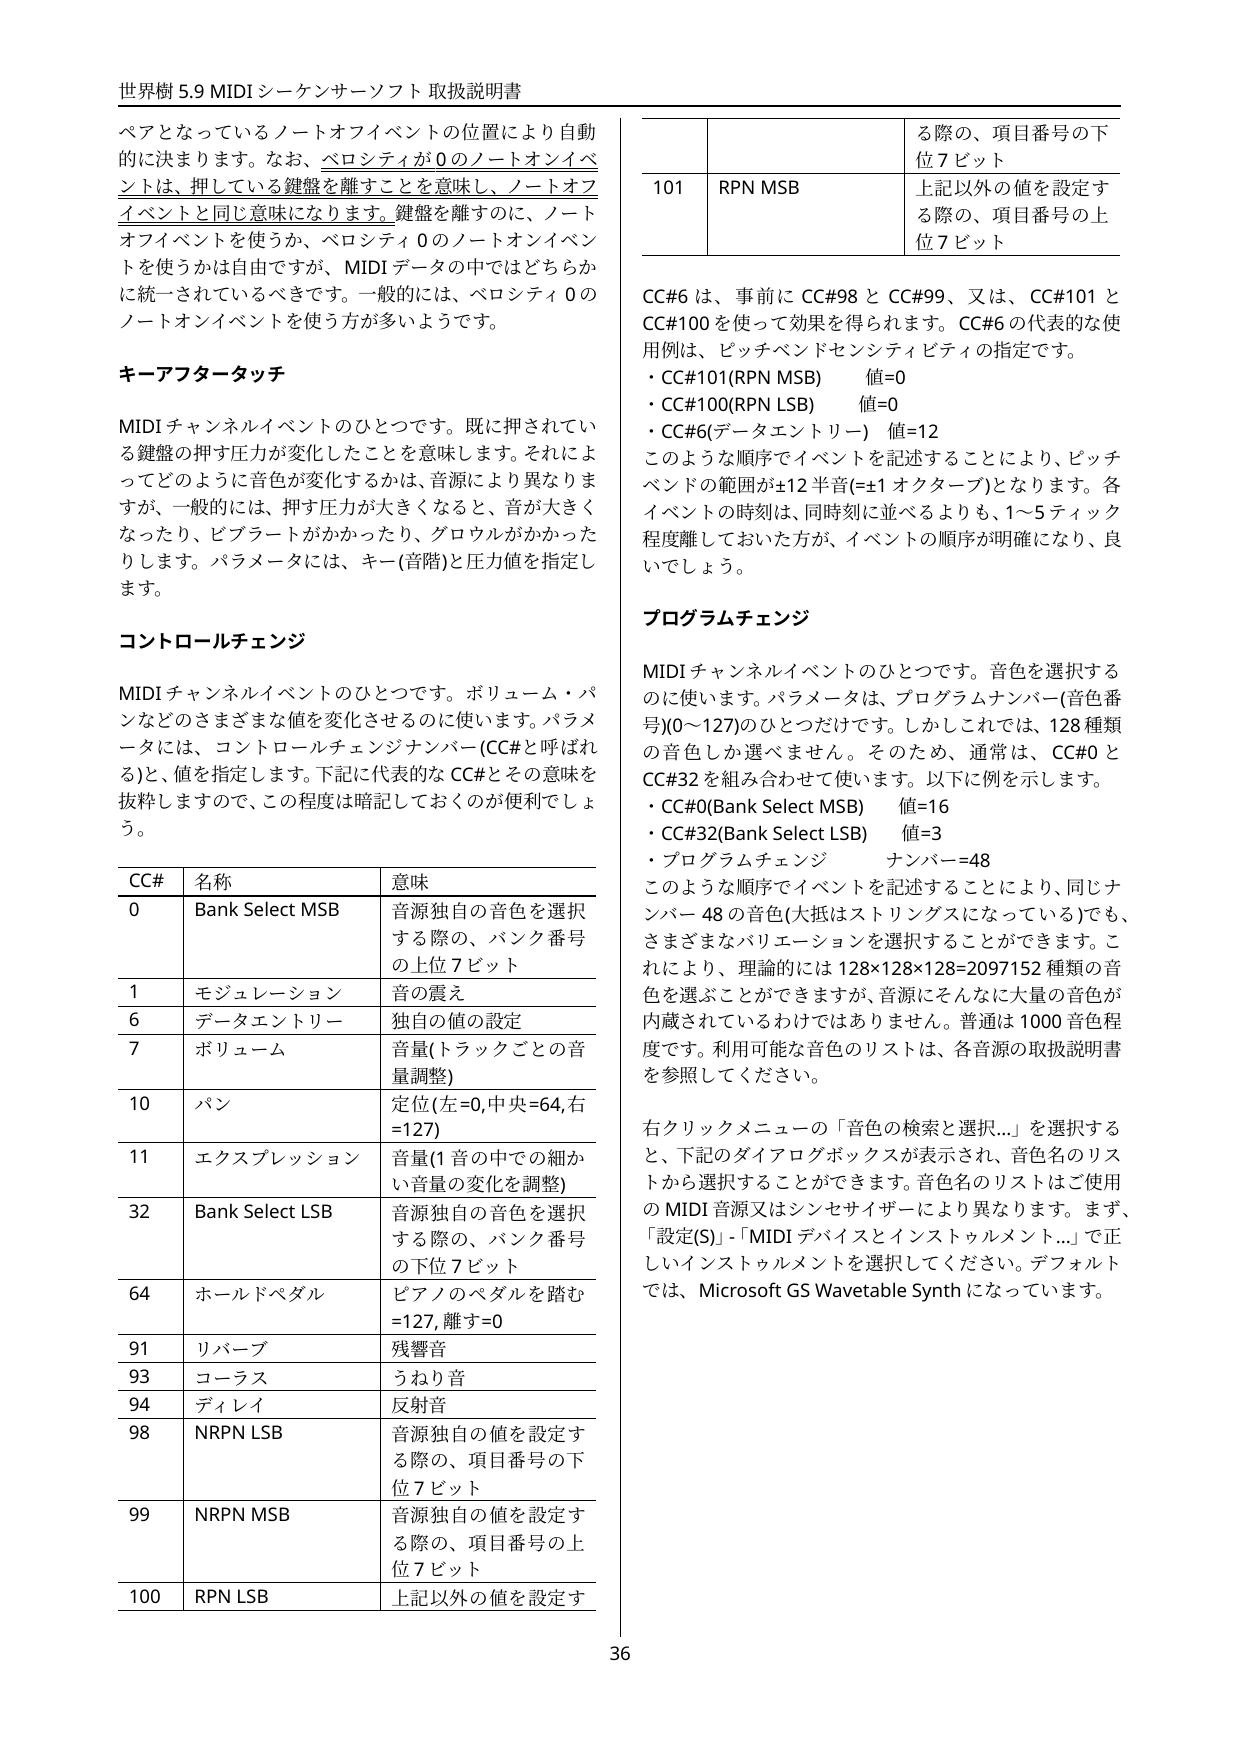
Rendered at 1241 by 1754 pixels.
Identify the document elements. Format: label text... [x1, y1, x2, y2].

text コントロールチェンジ [118, 627, 598, 654]
table_cell 7 [118, 1035, 183, 1089]
table_cell 6 [118, 1007, 183, 1034]
table_cell ホールドペダル [184, 1280, 380, 1334]
table_cell データエントリー [184, 1007, 380, 1034]
table_cell 98 [118, 1419, 183, 1500]
table_cell Bank Select LSB [184, 1198, 380, 1279]
text このような順序でイベントを記述することにより、ピッチベンドの範囲が±12半音(=±1オクターブ)となります。各イベントの時刻は、同時刻に並べるよりも、1～5ティック程度離しておいた方が、イベントの順序が明確になり、良いでしょう。 [642, 443, 1122, 578]
table_cell 音源独自の値を設定する際の、項目番号の下位7ビット [381, 1419, 596, 1500]
table_cell 100 [118, 1583, 183, 1610]
table_cell [708, 119, 904, 173]
table_cell 64 [118, 1280, 183, 1334]
table_header 意味 [381, 868, 596, 895]
table_header 名称 [184, 868, 380, 895]
table_cell モジュレーション [184, 979, 380, 1006]
table_cell 独自の値の設定 [381, 1007, 596, 1034]
table_cell 94 [118, 1391, 183, 1418]
table_cell ディレイ [184, 1391, 380, 1418]
text ・CC#100(RPN LSB) 値=0 [642, 389, 1122, 417]
table_cell 11 [118, 1143, 183, 1197]
table_cell 音の震え [381, 979, 596, 1006]
text MIDIチャンネルイベントのひとつです。鍵盤を押します。パラメータには、キー(音階)及びベロシティ(打鍵速度)を指定します。このイベントは、常にノートオフイベントとペアになるように使わなければなりません。音の長さは、ペアとなっているノートオフイベントの位置により自動的に決まります。なお、ベロシティが0のノートオンイベントは、押している鍵盤を離すことを意味し、ノートオフイベントと同じ意味になります。鍵盤を離すのに、ノートオフイベントを使うか、ベロシティ0のノートオンイベントを使うかは自由ですが、MIDIデータの中ではどちらかに統一されているべきです。一般的には、ベロシティ0のノートオンイベントを使う方が多いようです。 [118, 118, 598, 195]
table_cell [642, 119, 707, 173]
table_cell 101 [642, 174, 707, 255]
text キーアフタータッチ [118, 359, 598, 387]
text ・CC#32(Bank Select LSB) 値=3 [642, 818, 1122, 846]
table_cell RPN LSB [184, 1583, 380, 1610]
table_cell 音源独自の音色を選択する際の、バンク番号の上位7ビット [381, 897, 596, 978]
text CC#6は、事前にCC#98とCC#99、又は、CC#101とCC#100を使って効果を得られます。CC#6の代表的な使用例は、ピッチベンドセンシティビティの指定です。 [642, 282, 1122, 363]
table_cell る際の、項目番号の下位7ビット [905, 119, 1120, 173]
table_cell 音量(トラックごとの音量調整) [381, 1035, 596, 1089]
table_cell 99 [118, 1501, 183, 1582]
table_header CC# [118, 868, 183, 895]
text MIDIチャンネルイベントのひとつです。既に押されている鍵盤の押す圧力が変化したことを意味します。それによってどのように音色が変化するかは、音源により異なりますが、一般的には、押す圧力が大きくなると、音が大きくなったり、ビブラートがかかったり、グロウルがかかったりします。パラメータには、キー(音階)と圧力値を指定します。 [118, 412, 598, 601]
table_cell Bank Select MSB [184, 897, 380, 978]
text ・CC#0(Bank Select MSB) 値=16 [642, 792, 1122, 818]
table_cell 残響音 [381, 1335, 596, 1362]
table_cell 0 [118, 897, 183, 978]
table_cell 10 [118, 1090, 183, 1142]
table_cell リバーブ [184, 1335, 380, 1362]
table_cell 91 [118, 1335, 183, 1362]
table_cell RPN MSB [708, 174, 904, 255]
table_cell 反射音 [381, 1391, 596, 1418]
table_cell ピアノのペダルを踏む=127, 離す=0 [381, 1280, 596, 1334]
table_cell うねり音 [381, 1363, 596, 1390]
table_cell エクスプレッション [184, 1143, 380, 1197]
table_cell 音源独自の音色を選択する際の、バンク番号の下位7ビット [381, 1198, 596, 1279]
table_cell 93 [118, 1363, 183, 1390]
table_cell パン [184, 1090, 380, 1142]
table_cell NRPN LSB [184, 1419, 380, 1500]
table_cell 音源独自の値を設定する際の、項目番号の上位7ビット [381, 1501, 596, 1582]
text ・CC#101(RPN MSB) 値=0 [642, 363, 1122, 389]
table_cell NRPN MSB [184, 1501, 380, 1582]
text MIDIチャンネルイベントのひとつです。鍵盤を押します。パラメータには、キー(音階)及びベロシティ(打鍵速度)を指定します。このイベントは、常にノートオフイベントとペアになるように使わなければなりません。音の長さは、ペアとなっているノートオフイベントの位置により自動的に決まります。なお、ベロシティが0のノートオンイベントは、押している鍵盤を離すことを意味し、ノートオフイベントと同じ意味になります。鍵盤を離すのに、ノートオフイベントを使うか、ベロシティ0のノートオンイベントを使うかは自由ですが、MIDIデータの中ではどちらかに統一されているべきです。一般的には、ベロシティ0のノートオンイベントを使う方が多いようです。 [118, 199, 598, 334]
text プログラムチェンジ [642, 604, 1122, 631]
table_cell 1 [118, 979, 183, 1006]
text MIDIチャンネルイベントのひとつです。ボリューム・パンなどのさまざまな値を変化させるのに使います。パラメータには、コントロールチェンジナンバー(CC#と呼ばれる)と、値を指定します。下記に代表的なCC#とその意味を抜粋しますので、この程度は暗記しておくのが便利でしょう。 [118, 679, 598, 841]
table_cell 定位(左=0,中央=64,右=127) [381, 1090, 596, 1142]
table_cell 32 [118, 1198, 183, 1279]
table_cell コーラス [184, 1363, 380, 1390]
text ・プログラムチェンジ ナンバー=48 [642, 846, 1122, 872]
table_cell ボリューム [184, 1035, 380, 1089]
table_cell 上記以外の値を設定する際の、項目番号の上位7ビット [905, 174, 1120, 255]
table_cell 上記以外の値を設定す [381, 1583, 596, 1610]
text このような順序でイベントを記述することにより、同じナンバー48の音色(大抵はストリングスになっている)でも、さまざまなバリエーションを選択することができます。これにより、理論的には128×128×128=2097152種類の音色を選ぶことができますが、音源にそんなに大量の音色が内蔵されているわけではありません。普通は1000音色程度です。利用可能な音色のリストは、各音源の取扱説明書を参照してください。 [642, 872, 1122, 1088]
text ・CC#6(データエントリー) 値=12 [642, 417, 1122, 443]
text 右クリックメニューの「音色の検索と選択...」を選択すると、下記のダイアログボックスが表示され、音色名のリストから選択することができます。音色名のリストはご使用のMIDI音源又はシンセサイザーにより異なります。まず、「設定(S)」-「MIDIデバイスとインストゥルメント...」で正しいインストゥルメントを選択してください。デフォルトでは、Microsoft GS Wavetable Synthになっています。 [642, 1114, 1122, 1303]
text MIDIチャンネルイベントのひとつです。音色を選択するのに使います。パラメータは、プログラムナンバー(音色番号)(0～127)のひとつだけです。しかしこれでは、128種類の音色しか選べません。そのため、通常は、CC#0とCC#32を組み合わせて使います。以下に例を示します。 [642, 657, 1122, 792]
table_cell 音量(1音の中での細かい音量の変化を調整) [381, 1143, 596, 1197]
